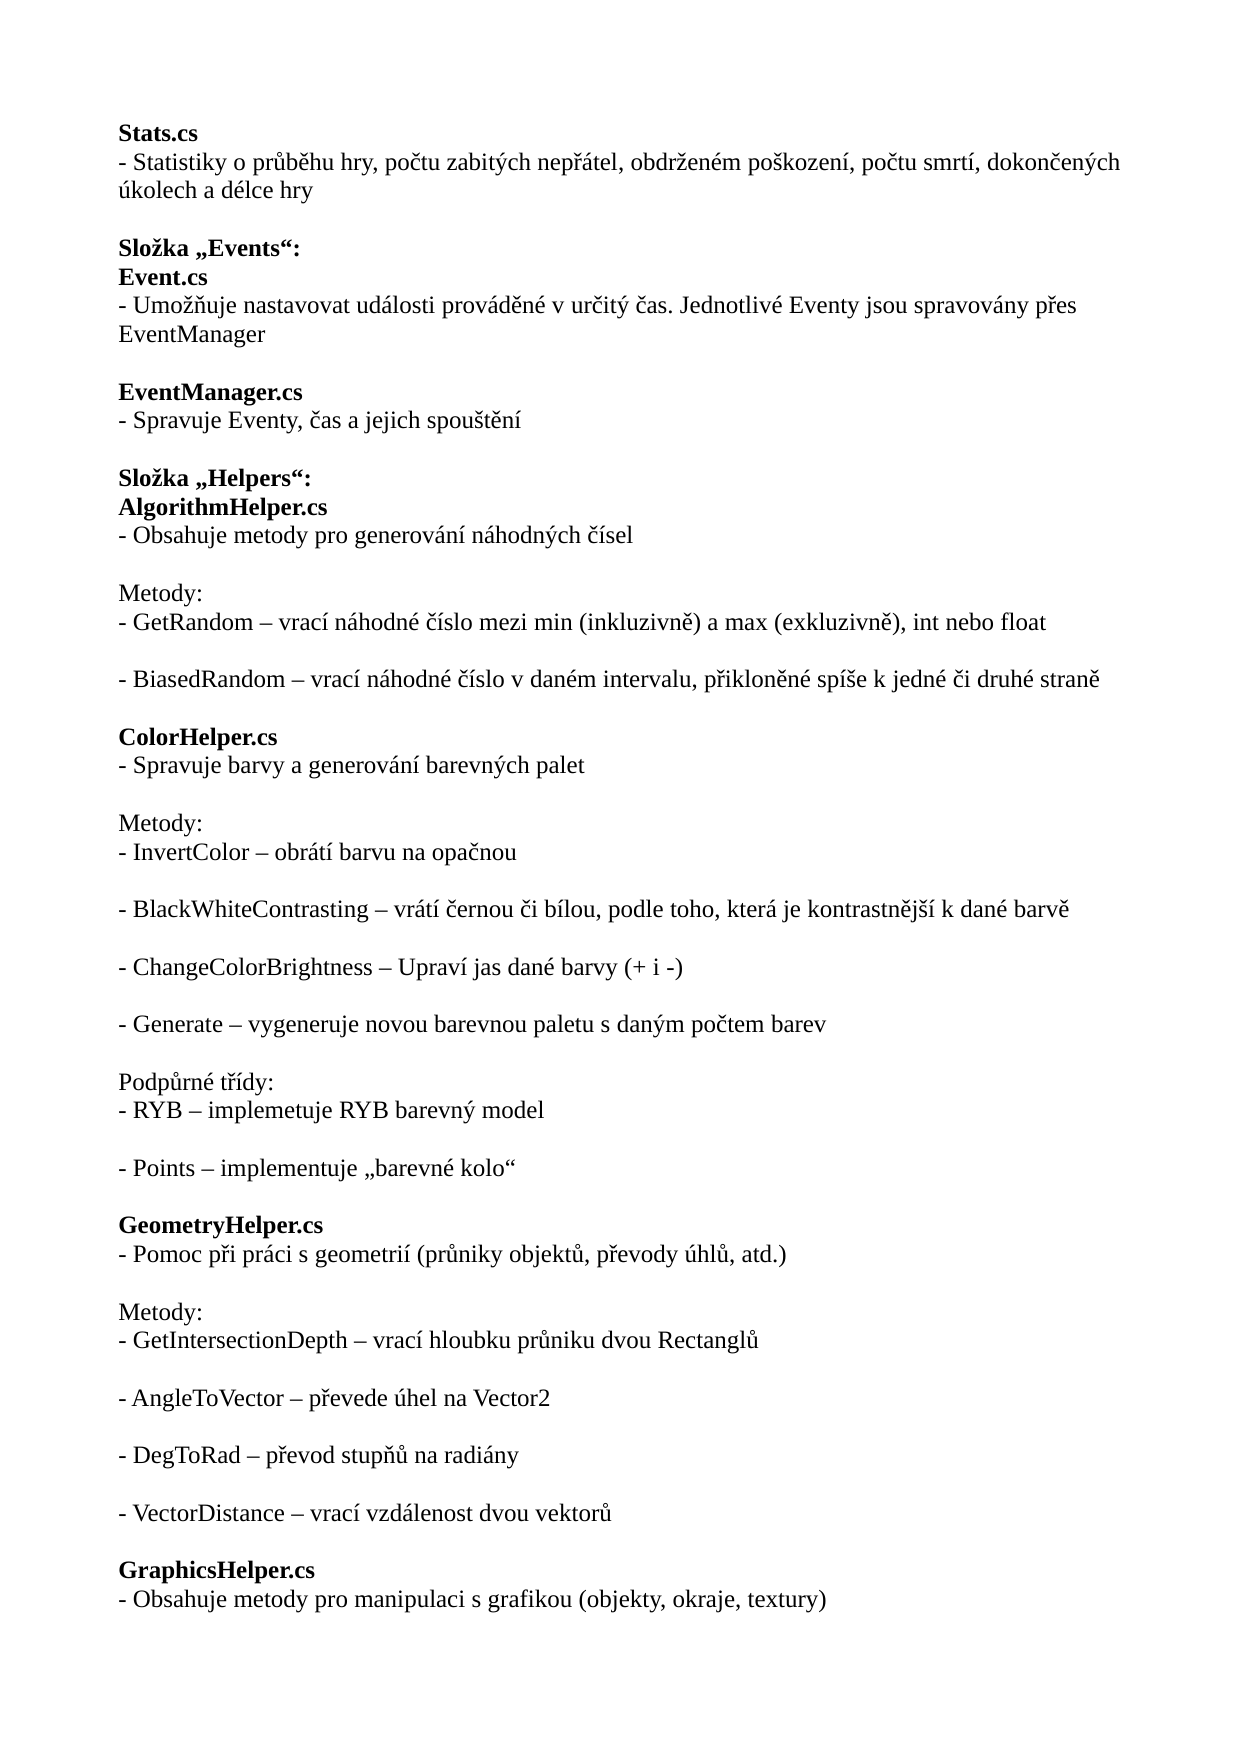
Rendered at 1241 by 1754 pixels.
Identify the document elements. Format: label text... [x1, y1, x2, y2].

text - ChangeColorBrightness – Upraví jas dané barvy (+ i -) [118, 952, 1122, 981]
text - Spravuje barvy a generování barevných palet [118, 751, 1122, 779]
text Stats.cs [118, 118, 1122, 147]
text Složka „Events“: [118, 233, 1122, 262]
text - InvertColor – obrátí barvu na opačnou [118, 837, 1122, 866]
text ColorHelper.cs [118, 722, 1122, 751]
text GraphicsHelper.cs [118, 1556, 1122, 1584]
text AlgorithmHelper.cs [118, 492, 1122, 521]
text Event.cs [118, 262, 1122, 291]
text - DegToRad – převod stupňů na radiány [118, 1441, 1122, 1469]
text - Spravuje Eventy, čas a jejich spouštění [118, 406, 1122, 434]
text - Obsahuje metody pro generování náhodných čísel [118, 521, 1122, 549]
text Podpůrné třídy: [118, 1067, 1122, 1096]
text - RYB – implemetuje RYB barevný model [118, 1096, 1122, 1124]
text - GetRandom – vrací náhodné číslo mezi min (inkluzivně) a max (exkluzivně), int nebo float [118, 607, 1122, 636]
text - GetIntersectionDepth – vrací hloubku průniku dvou Rectanglů [118, 1326, 1122, 1354]
text - VectorDistance – vrací vzdálenost dvou vektorů [118, 1498, 1122, 1527]
text EventManager.cs [118, 377, 1122, 406]
text - Generate – vygeneruje novou barevnou paletu s daným počtem barev [118, 1009, 1122, 1038]
text - Obsahuje metody pro manipulaci s grafikou (objekty, okraje, textury) [118, 1584, 1122, 1613]
text - AngleToVector – převede úhel na Vector2 [118, 1383, 1122, 1412]
text Metody: [118, 1297, 1122, 1326]
text - Pomoc při práci s geometrií (průniky objektů, převody úhlů, atd.) [118, 1239, 1122, 1268]
text - Points – implementuje „barevné kolo“ [118, 1153, 1122, 1182]
text Složka „Helpers“: [118, 463, 1122, 492]
text - Umožňuje nastavovat události prováděné v určitý čas. Jednotlivé Eventy jsou spravovány přes EventManager [118, 291, 1122, 348]
text Metody: [118, 808, 1122, 837]
text - BiasedRandom – vrací náhodné číslo v daném intervalu, přikloněné spíše k jedné či druhé straně [118, 664, 1122, 693]
text - BlackWhiteContrasting – vrátí černou či bílou, podle toho, která je kontrastnější k dané barvě [118, 894, 1122, 923]
text - Statistiky o průběhu hry, počtu zabitých nepřátel, obdrženém poškození, počtu smrtí, dokončených úkolech a délce hry [118, 147, 1122, 204]
text GeometryHelper.cs [118, 1211, 1122, 1239]
text Metody: [118, 578, 1122, 607]
